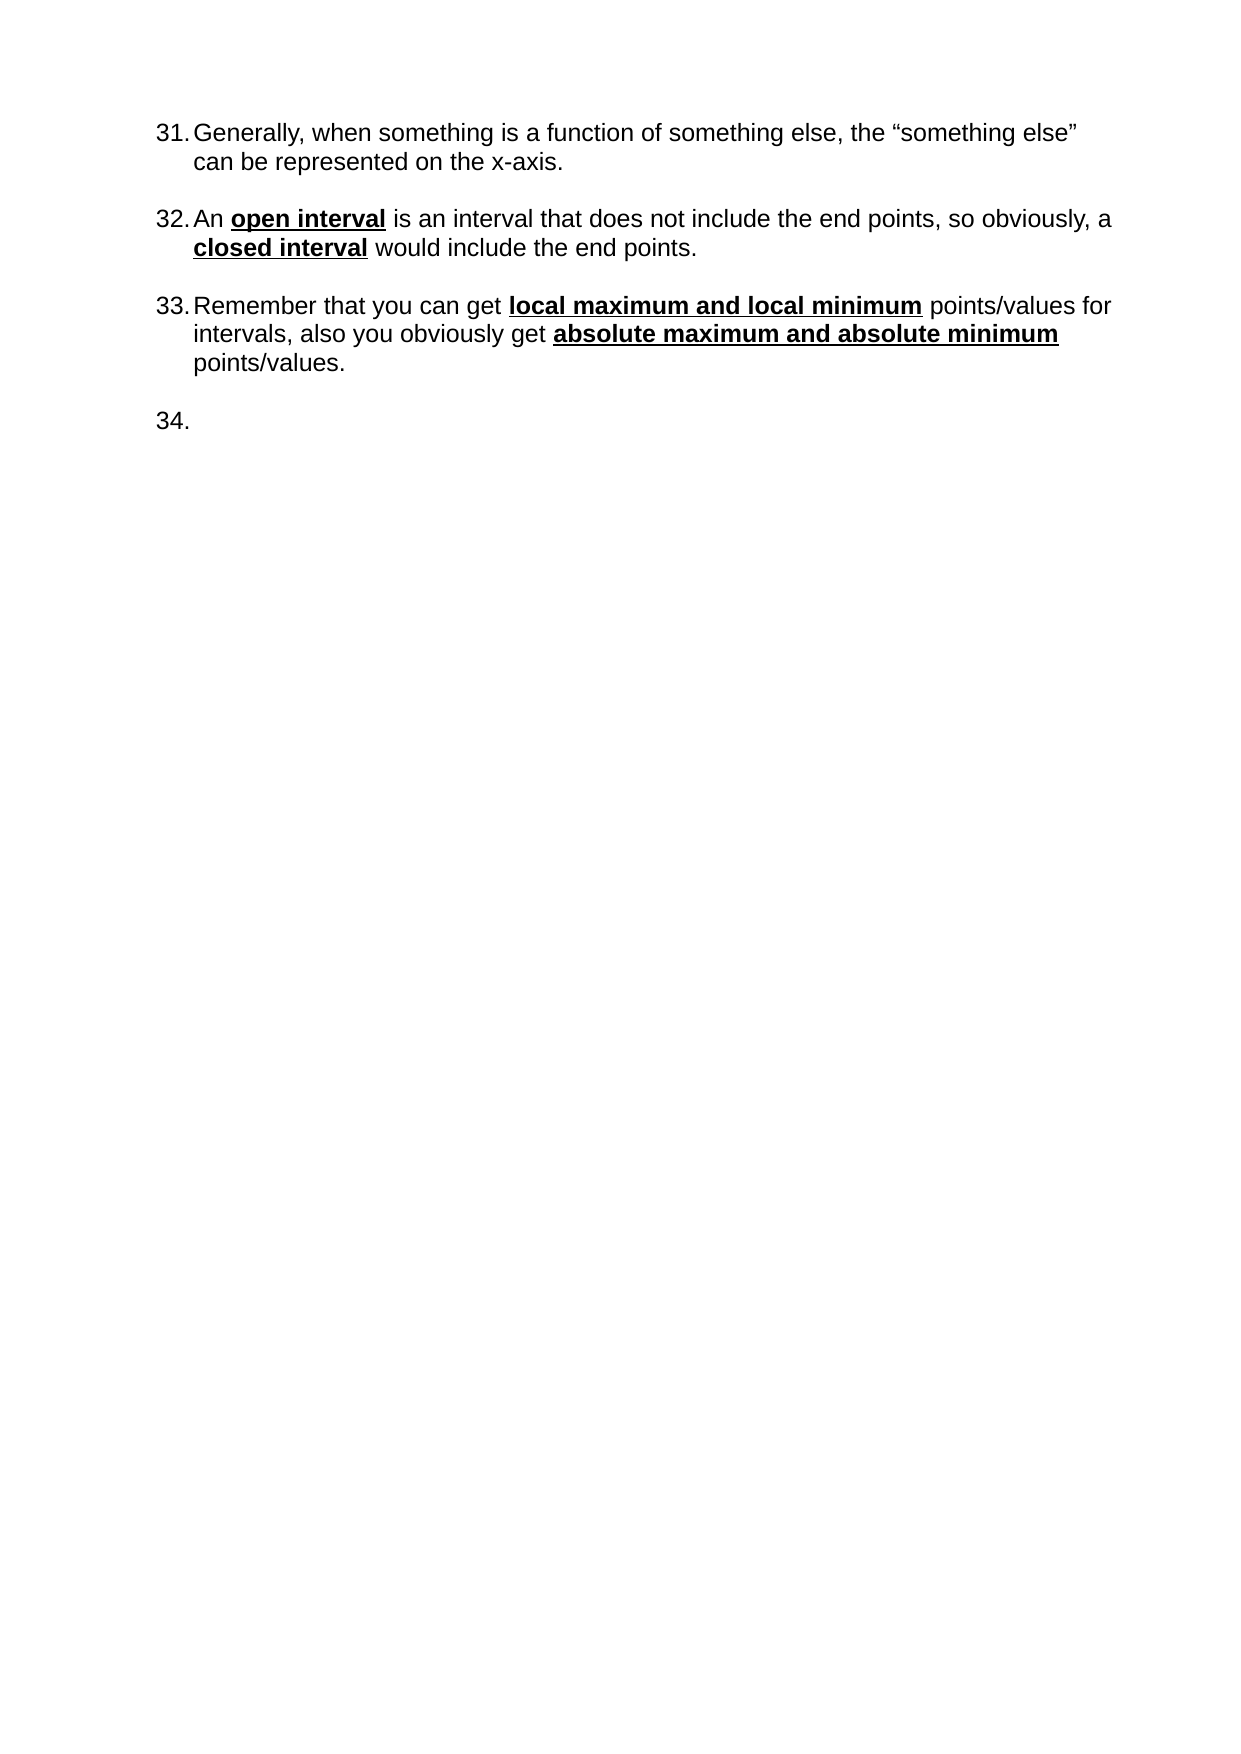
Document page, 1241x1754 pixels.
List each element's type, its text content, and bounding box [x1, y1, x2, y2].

list An open interval is an interval that does not include the end points, so obviously, a closed interval would include the end points. [156, 204, 1122, 262]
list Generally, when something is a function of something else, the “something else” can be represented on the x-axis. [156, 118, 1122, 176]
list Remember that you can get local maximum and local minimum points/values for intervals, also you obviously get absolute maximum and absolute minimum points/values. [156, 291, 1122, 377]
